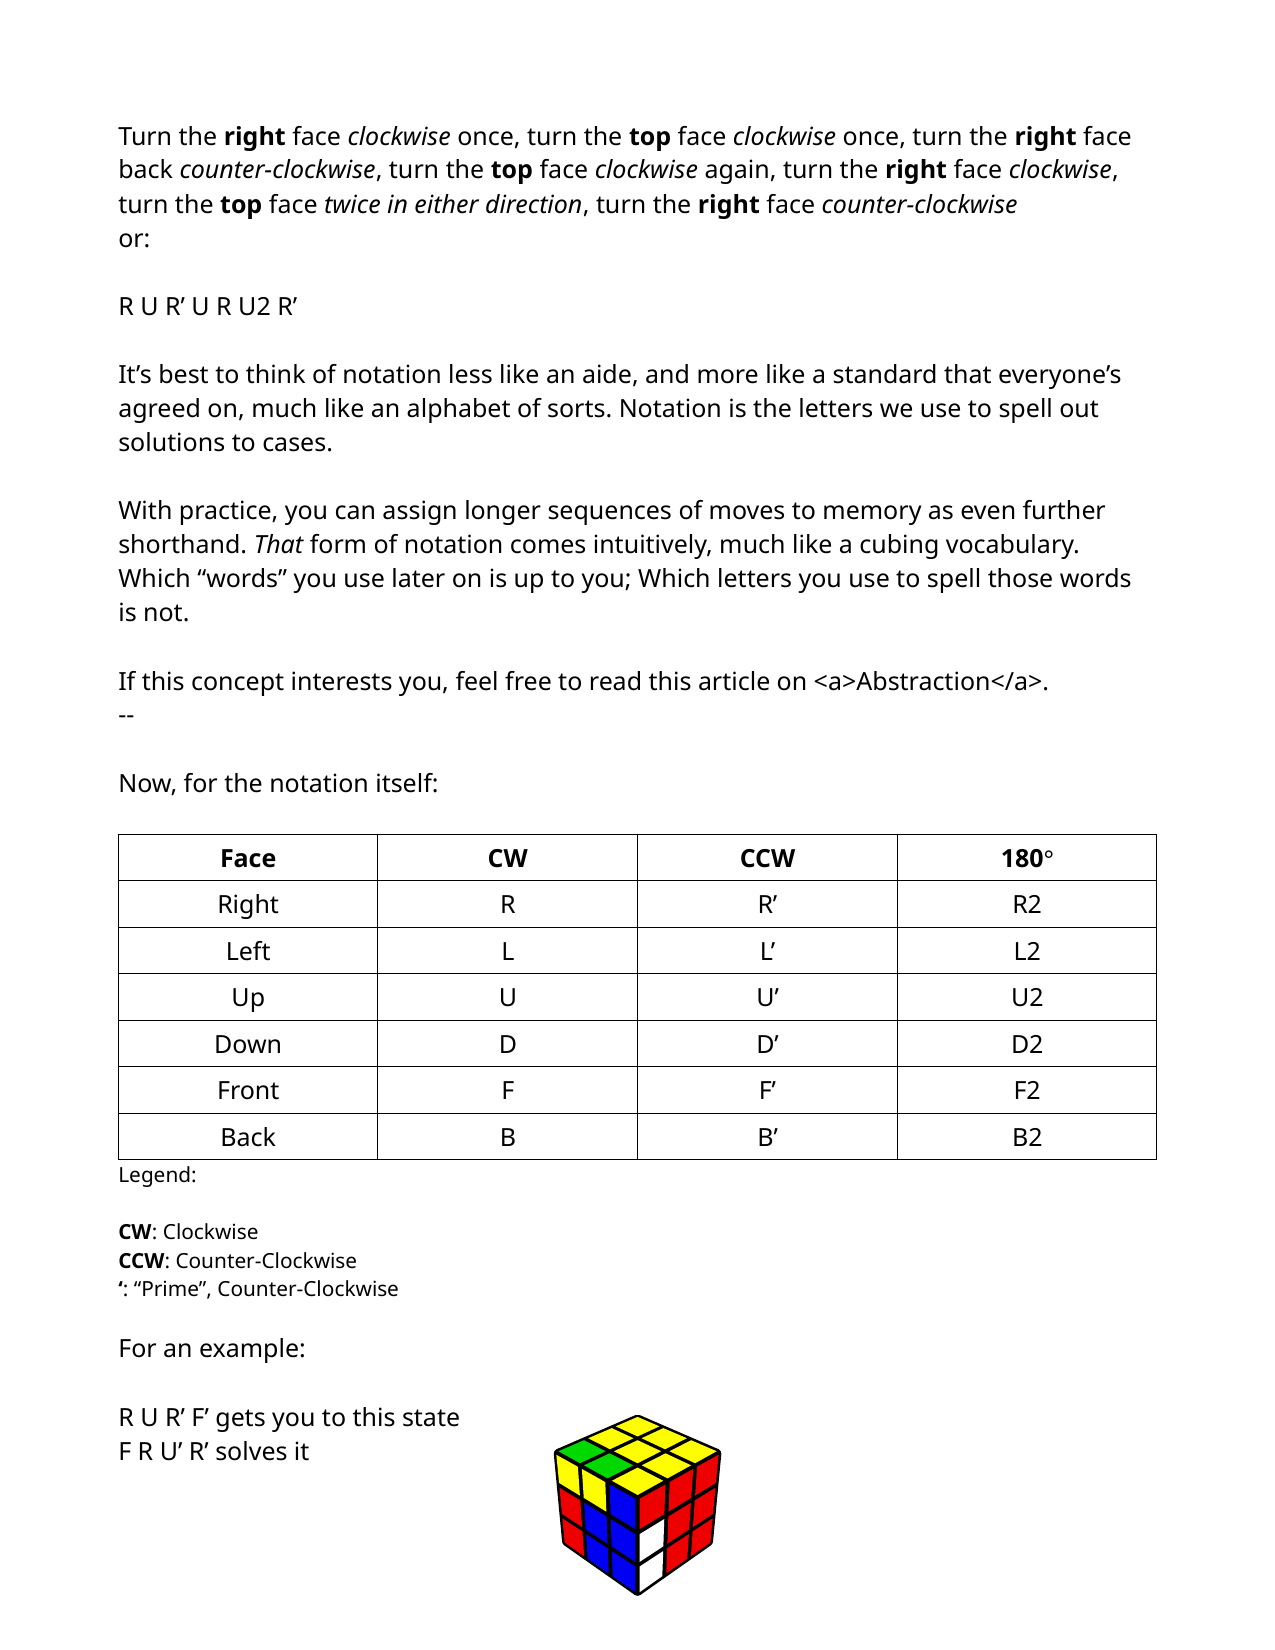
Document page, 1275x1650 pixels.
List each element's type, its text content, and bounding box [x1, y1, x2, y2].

table_cell F [378, 1067, 637, 1113]
text For an example: [118, 1331, 1157, 1365]
table_cell D [378, 1021, 637, 1066]
text ‘: “Prime”, Counter-Clockwise [118, 1274, 1157, 1303]
table_cell B [378, 1114, 637, 1159]
table_header Face [119, 835, 377, 880]
text or: [118, 220, 1157, 254]
table_header CCW [638, 835, 897, 880]
text CCW: Counter-Clockwise [118, 1246, 1157, 1274]
text -- [118, 697, 1157, 731]
table_cell F2 [898, 1067, 1156, 1113]
text F R U’ R’ solves it [118, 1433, 537, 1467]
table_cell B2 [898, 1114, 1156, 1159]
table_cell F’ [638, 1067, 897, 1113]
table_cell Back [119, 1114, 377, 1159]
text Turn the right face clockwise once, turn the top face clockwise once, turn the right face back counter-clockwise, turn the top face clockwise again, turn the right face clockwise, turn the top face twice in either direction, turn the right face counter-clockwise [118, 118, 1157, 220]
table_cell L2 [898, 928, 1156, 973]
table_cell L [378, 928, 637, 973]
table_cell D2 [898, 1021, 1156, 1066]
text [738, 1433, 1157, 1467]
table_cell L’ [638, 928, 897, 973]
table_cell Down [119, 1021, 377, 1066]
text Legend: [118, 1160, 1157, 1189]
text With practice, you can assign longer sequences of moves to memory as even further shorthand. That form of notation comes intuitively, much like a cubing vocabulary. Which “words” you use later on is up to you; Which letters you use to spell those words is not. [118, 493, 1157, 629]
text Now, for the notation itself: [118, 765, 1157, 799]
table_cell D’ [638, 1021, 897, 1066]
table_cell R’ [638, 881, 897, 927]
text R U R’ F’ gets you to this state [118, 1399, 1157, 1433]
table_cell R [378, 881, 637, 927]
table_cell Left [119, 928, 377, 973]
table_cell U [378, 974, 637, 1020]
text It’s best to think of notation less like an aide, and more like a standard that everyone’s agreed on, much like an alphabet of sorts. Notation is the letters we use to spell out solutions to cases. [118, 357, 1157, 459]
table_header 180° [898, 835, 1156, 880]
table_header CW [378, 835, 637, 880]
table_cell Up [119, 974, 377, 1020]
text If this concept interests you, feel free to read this article on <a>Abstraction</a>. [118, 663, 1157, 697]
table_cell Right [119, 881, 377, 927]
table_cell Front [119, 1067, 377, 1113]
text CW: Clockwise [118, 1217, 1157, 1246]
table_cell U’ [638, 974, 897, 1020]
table_cell B’ [638, 1114, 897, 1159]
table_cell U2 [898, 974, 1156, 1020]
text R U R’ U R U2 R’ [118, 288, 1157, 322]
table_cell R2 [898, 881, 1156, 927]
